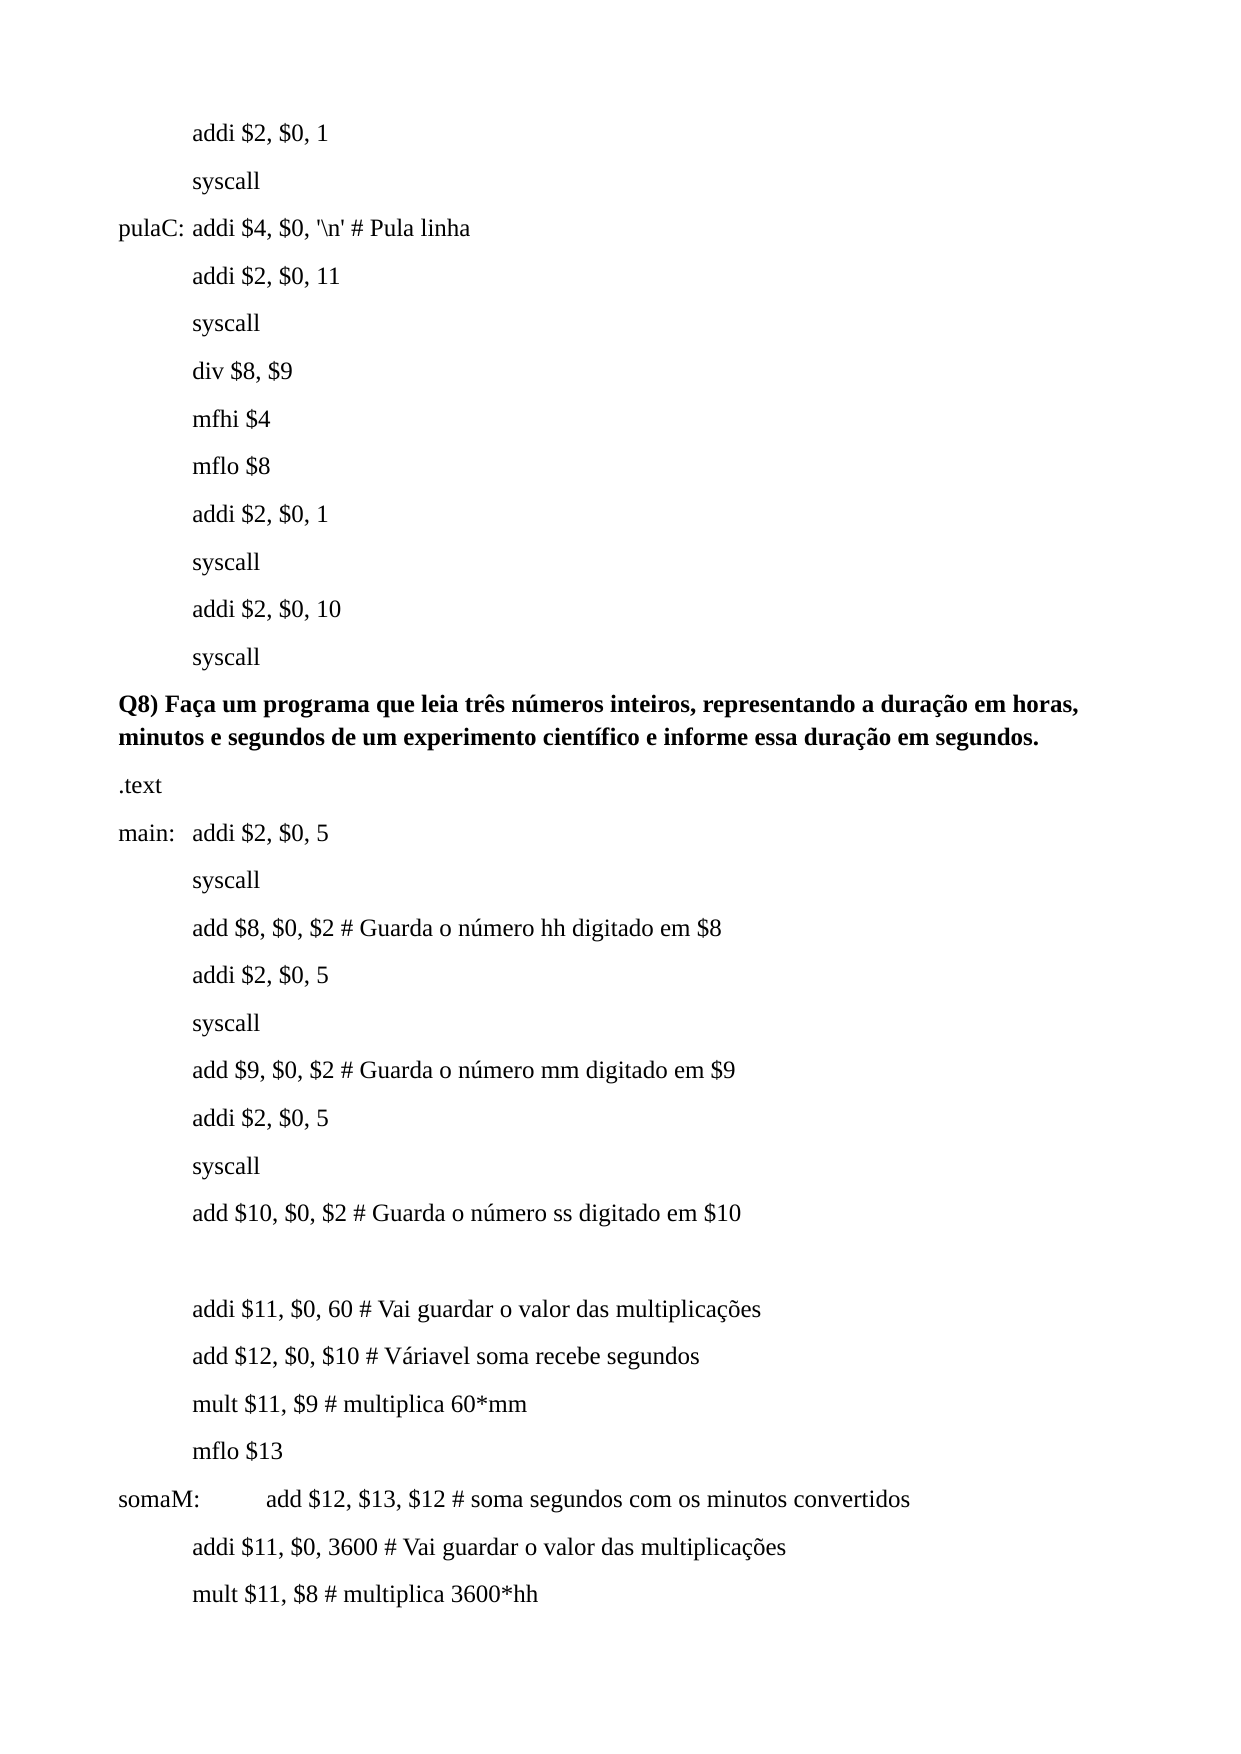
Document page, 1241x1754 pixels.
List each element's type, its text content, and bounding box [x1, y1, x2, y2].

text mult $11, $9 # multiplica 60*mm [118, 1389, 1122, 1418]
text add $8, $0, $2 # Guarda o número hh digitado em $8 [118, 913, 1122, 942]
text .text [118, 770, 1122, 799]
text addi $11, $0, 60 # Vai guardar o valor das multiplicações [118, 1294, 1122, 1322]
text div $8, $9 [118, 356, 1122, 385]
text syscall [118, 642, 1122, 671]
text addi $2, $0, 1 [118, 499, 1122, 528]
text add $10, $0, $2 # Guarda o número ss digitado em $10 [118, 1198, 1122, 1227]
text mult $11, $8 # multiplica 3600*hh [118, 1579, 1122, 1608]
text addi $11, $0, 3600 # Vai guardar o valor das multiplicações [118, 1532, 1122, 1560]
text syscall [118, 1151, 1122, 1179]
text addi $2, $0, 1 [118, 118, 1122, 147]
text syscall [118, 1008, 1122, 1037]
text add $12, $0, $10 # Váriavel soma recebe segundos [118, 1341, 1122, 1370]
text syscall [118, 865, 1122, 894]
text addi $2, $0, 10 [118, 594, 1122, 623]
text mflo $8 [118, 451, 1122, 480]
text main: addi $2, $0, 5 [118, 818, 1122, 846]
text mflo $13 [118, 1436, 1122, 1465]
text somaM: add $12, $13, $12 # soma segundos com os minutos convertidos [118, 1484, 1122, 1513]
text syscall [118, 308, 1122, 337]
text pulaC: addi $4, $0, '\n' # Pula linha [118, 213, 1122, 242]
text addi $2, $0, 11 [118, 261, 1122, 290]
text syscall [118, 547, 1122, 575]
text add $9, $0, $2 # Guarda o número mm digitado em $9 [118, 1056, 1122, 1084]
text Q8) Faça um programa que leia três números inteiros, representando a duração em horas, minutos e segundos de um experimento científico e informe essa duração em segundos. [118, 689, 1122, 751]
text syscall [118, 166, 1122, 194]
text addi $2, $0, 5 [118, 1103, 1122, 1132]
text addi $2, $0, 5 [118, 960, 1122, 989]
text mfhi $4 [118, 404, 1122, 432]
